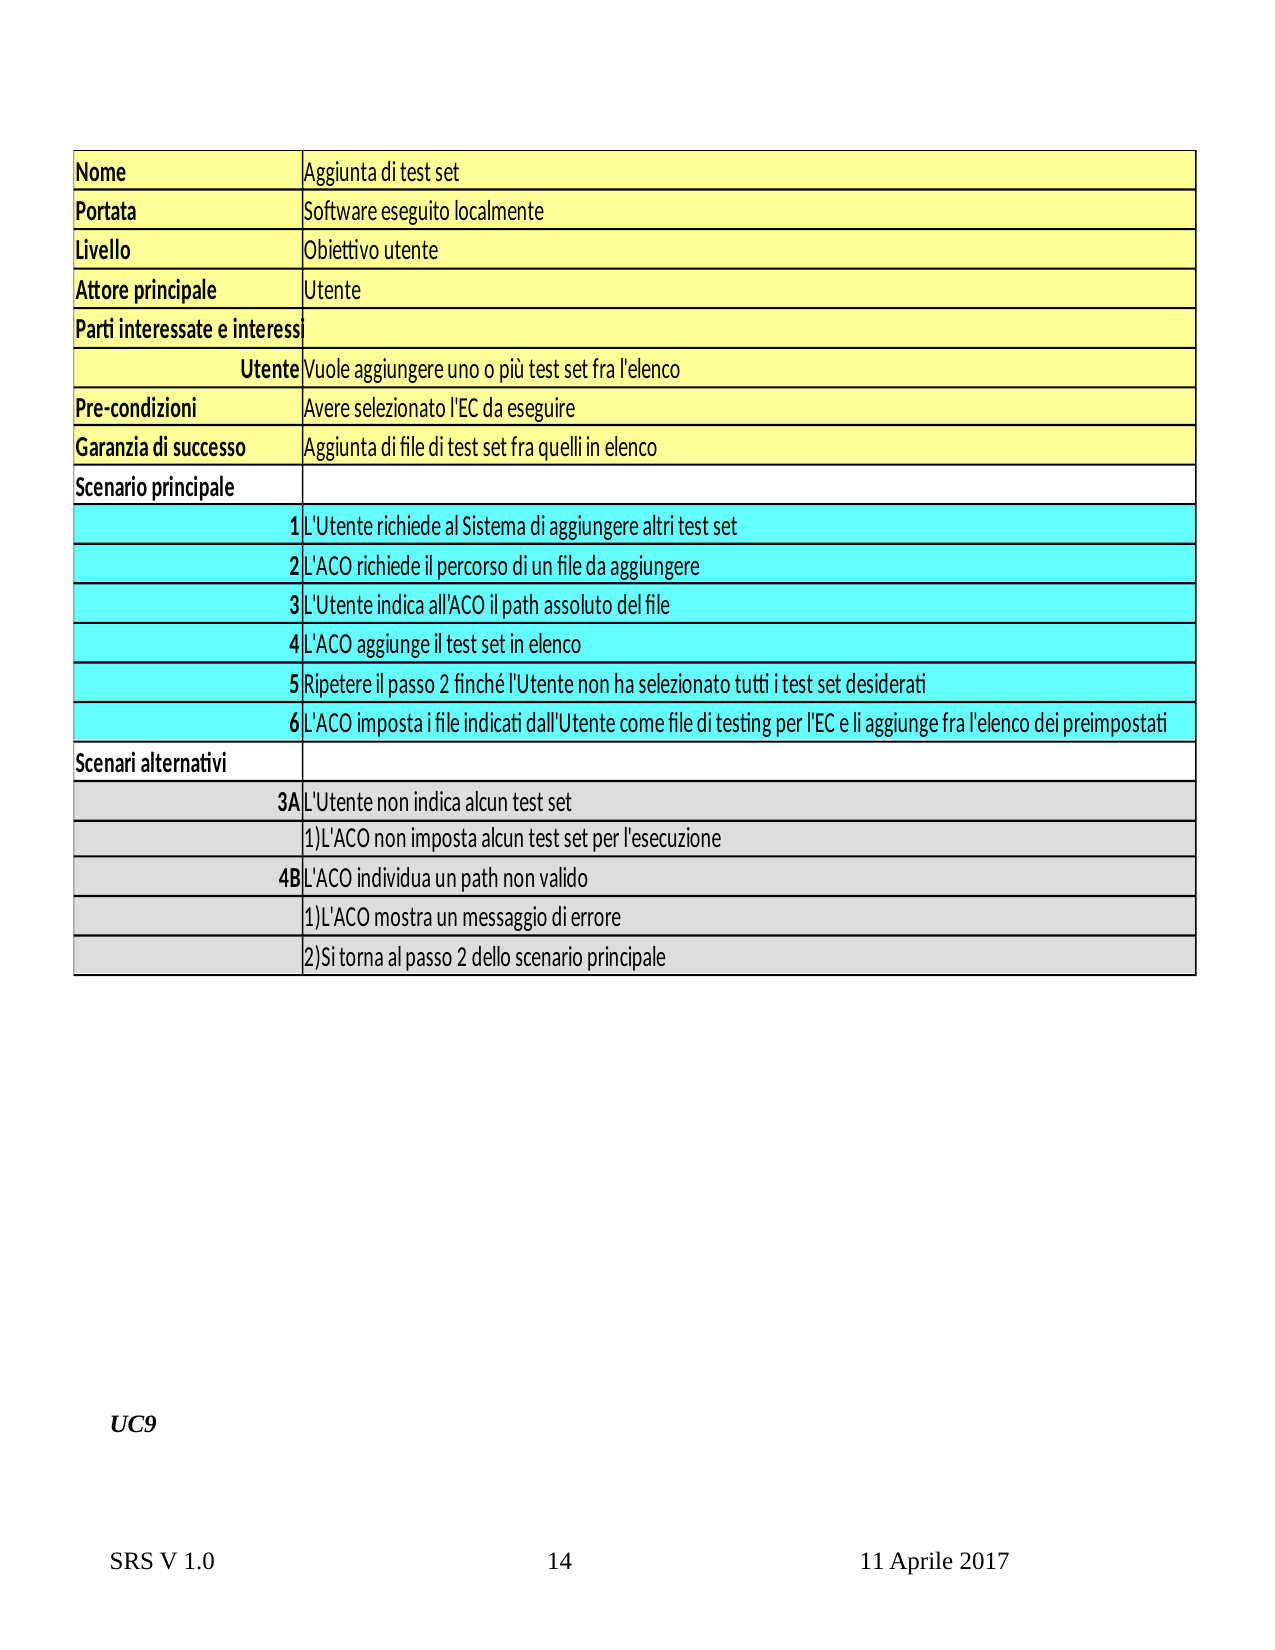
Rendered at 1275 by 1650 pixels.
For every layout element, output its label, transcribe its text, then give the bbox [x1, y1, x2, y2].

text UC9 [109, 1409, 1162, 1438]
